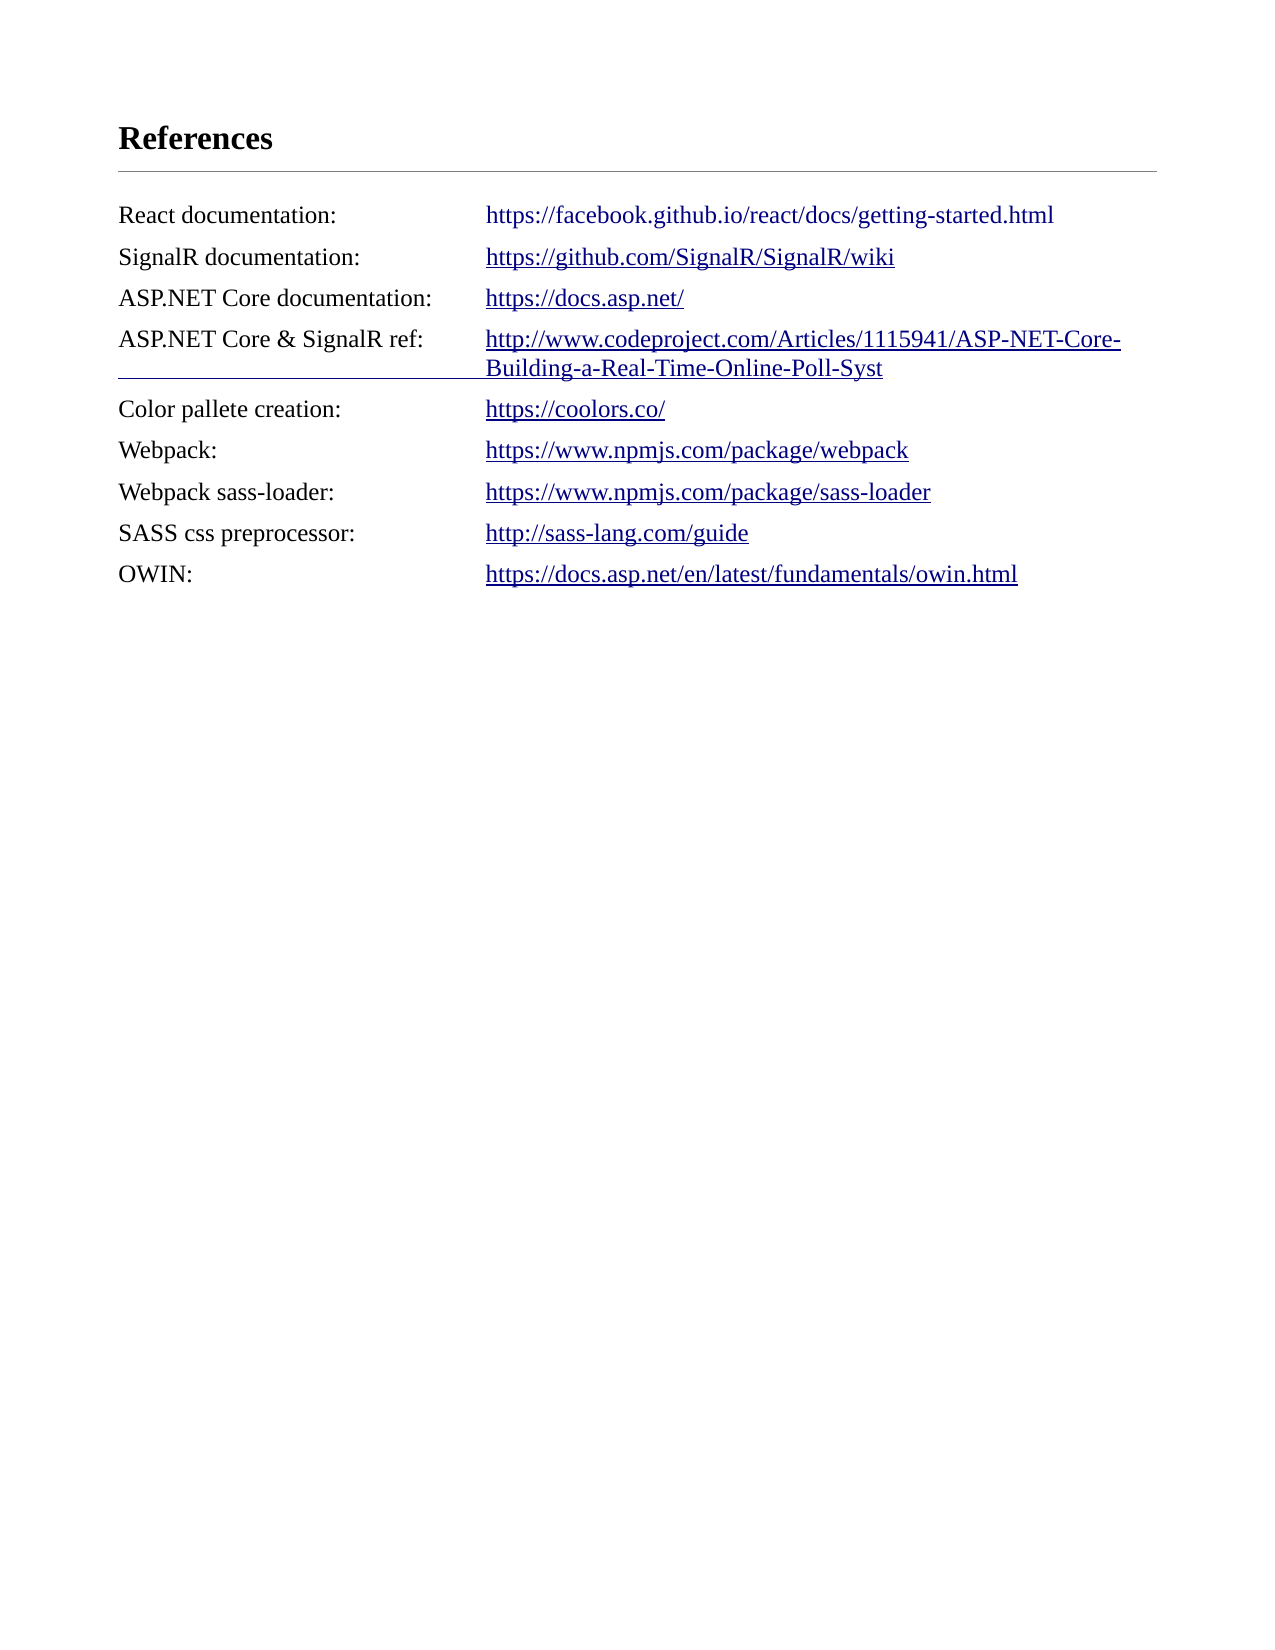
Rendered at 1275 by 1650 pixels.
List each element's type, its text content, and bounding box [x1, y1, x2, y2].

text SASS css preprocessor: http://sass-lang.com/guide [118, 518, 1157, 547]
text References [118, 118, 1157, 156]
text ASP.NET Core & SignalR ref: http://www.codeproject.com/Articles/1115941/ASP-NET-Core- Building-a-Real-Time-Online-Poll-Syst [118, 324, 1157, 382]
text ASP.NET Core documentation: https://docs.asp.net/ [118, 283, 1157, 312]
text OWIN: https://docs.asp.net/en/latest/fundamentals/owin.html [118, 559, 1157, 588]
text SignalR documentation: https://github.com/SignalR/SignalR/wiki [118, 242, 1157, 271]
text Color pallete creation: https://coolors.co/ [118, 394, 1157, 423]
text React documentation: https://facebook.github.io/react/docs/getting-started.html [118, 201, 1157, 229]
text Webpack sass-loader: https://www.npmjs.com/package/sass-loader [118, 477, 1157, 506]
text Webpack: https://www.npmjs.com/package/webpack [118, 436, 1157, 464]
